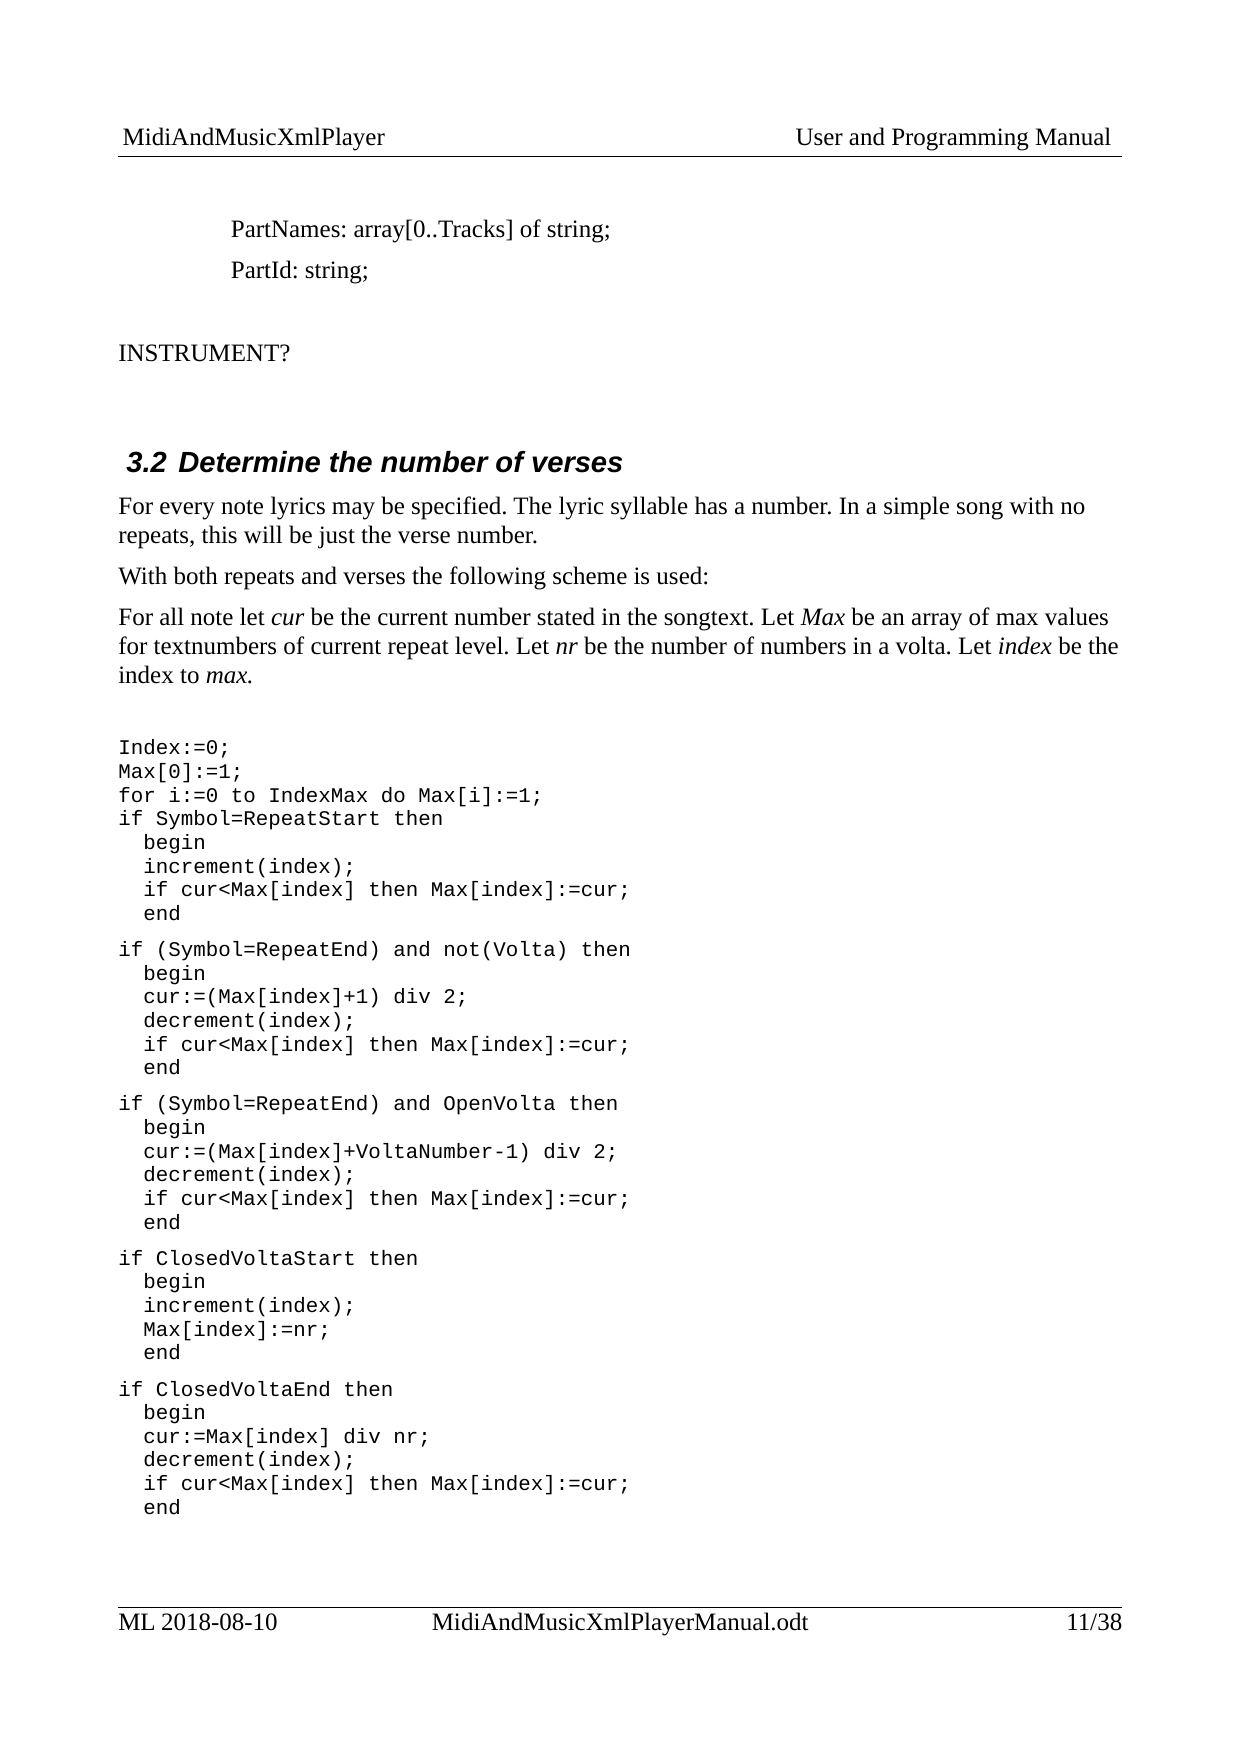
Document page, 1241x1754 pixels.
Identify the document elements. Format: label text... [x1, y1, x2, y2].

text if ClosedVoltaEnd then begin cur:=Max[index] div nr; decrement(index); if cur<Max[index] then Max[index]:=cur; end [118, 1378, 1122, 1520]
subtitle Determine the number of verses [118, 445, 1122, 479]
text if (Symbol=RepeatEnd) and not(Volta) then begin cur:=(Max[index]+1) div 2; decrement(index); if cur<Max[index] then Max[index]:=cur; end [118, 939, 1122, 1081]
text PartId: string; [118, 255, 1122, 284]
text With both repeats and verses the following scheme is used: [118, 561, 1122, 590]
text if ClosedVoltaStart then begin increment(index); Max[index]:=nr; end [118, 1248, 1122, 1366]
text INSTRUMENT? [118, 338, 1122, 366]
text Index:=0; Max[0]:=1; for i:=0 to IndexMax do Max[i]:=1; if Symbol=RepeatStart then begin increment(index); if cur<Max[index] then Max[index]:=cur; end [118, 737, 1122, 927]
text For all note let cur be the current number stated in the songtext. Let Max be an array of max values for textnumbers of current repeat level. Let nr be the number of numbers in a volta. Let index be the index to max. [118, 602, 1122, 689]
text PartNames: array[0..Tracks] of string; [118, 214, 1122, 243]
text For every note lyrics may be specified. The lyric syllable has a number. In a simple song with no repeats, this will be just the verse number. [118, 491, 1122, 549]
text if (Symbol=RepeatEnd) and OpenVolta then begin cur:=(Max[index]+VoltaNumber-1) div 2; decrement(index); if cur<Max[index] then Max[index]:=cur; end [118, 1093, 1122, 1235]
